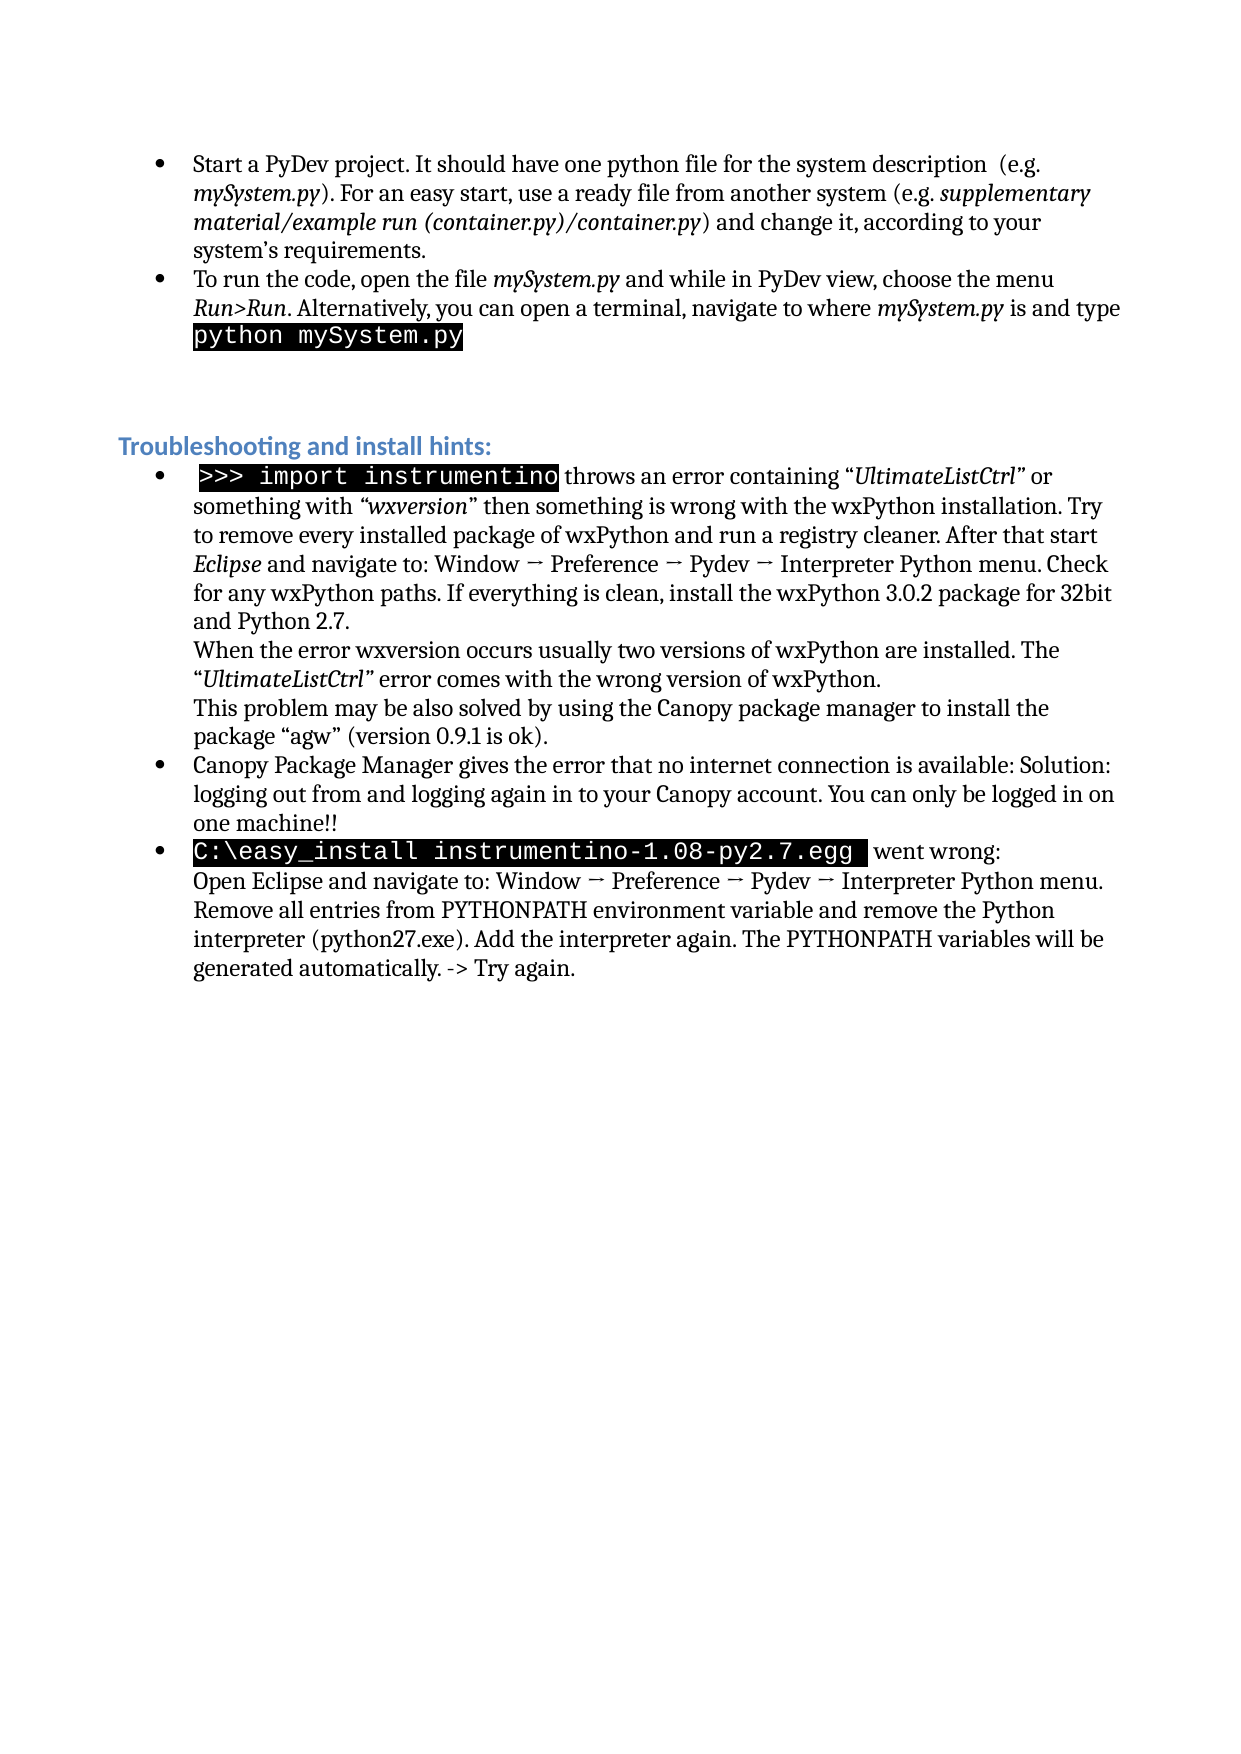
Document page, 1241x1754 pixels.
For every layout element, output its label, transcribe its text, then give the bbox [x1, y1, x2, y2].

list To run the code, open the file mySystem.py and while in PyDev view, choose the menu Run>Run. Alternatively, you can open a terminal, navigate to where mySystem.py is and type python mySystem.py [156, 265, 1122, 351]
list >>> import instrumentino throws an error containing “UltimateListCtrl” or something with “wxversion” then something is wrong with the wxPython installation. Try to remove every installed package of wxPython and run a registry cleaner. After that start Eclipse and navigate to: Window → Preference → Pydev → Interpreter Python menu. Check for any wxPython paths. If everything is clean, install the wxPython 3.0.2 package for 32bit and Python 2.7. When the error wxversion occurs usually two versions of wxPython are installed. The “UltimateListCtrl” error comes with the wrong version of wxPython. This problem may be also solved by using the Canopy package manager to install the package “agw” (version 0.9.1 is ok). [156, 462, 1122, 751]
list Start a PyDev project. It should have one python file for the system description (e.g. mySystem.py). For an easy start, use a ready file from another system (e.g. supplementary material/example run (container.py)/container.py) and change it, according to your system’s requirements. [156, 150, 1122, 265]
list C:\easy_install instrumentino-1.08-py2.7.egg went wrong: Open Eclipse and navigate to: Window → Preference → Pydev → Interpreter Python menu. Remove all entries from PYTHONPATH environment variable and remove the Python interpreter (python27.exe). Add the interpreter again. The PYTHONPATH variables will be generated automatically. -> Try again. [156, 837, 1122, 982]
list Canopy Package Manager gives the error that no internet connection is available: Solution: logging out from and logging again in to your Canopy account. You can only be logged in on one machine!! [156, 751, 1122, 837]
subtitle Troubleshooting and install hints: [118, 429, 1122, 462]
